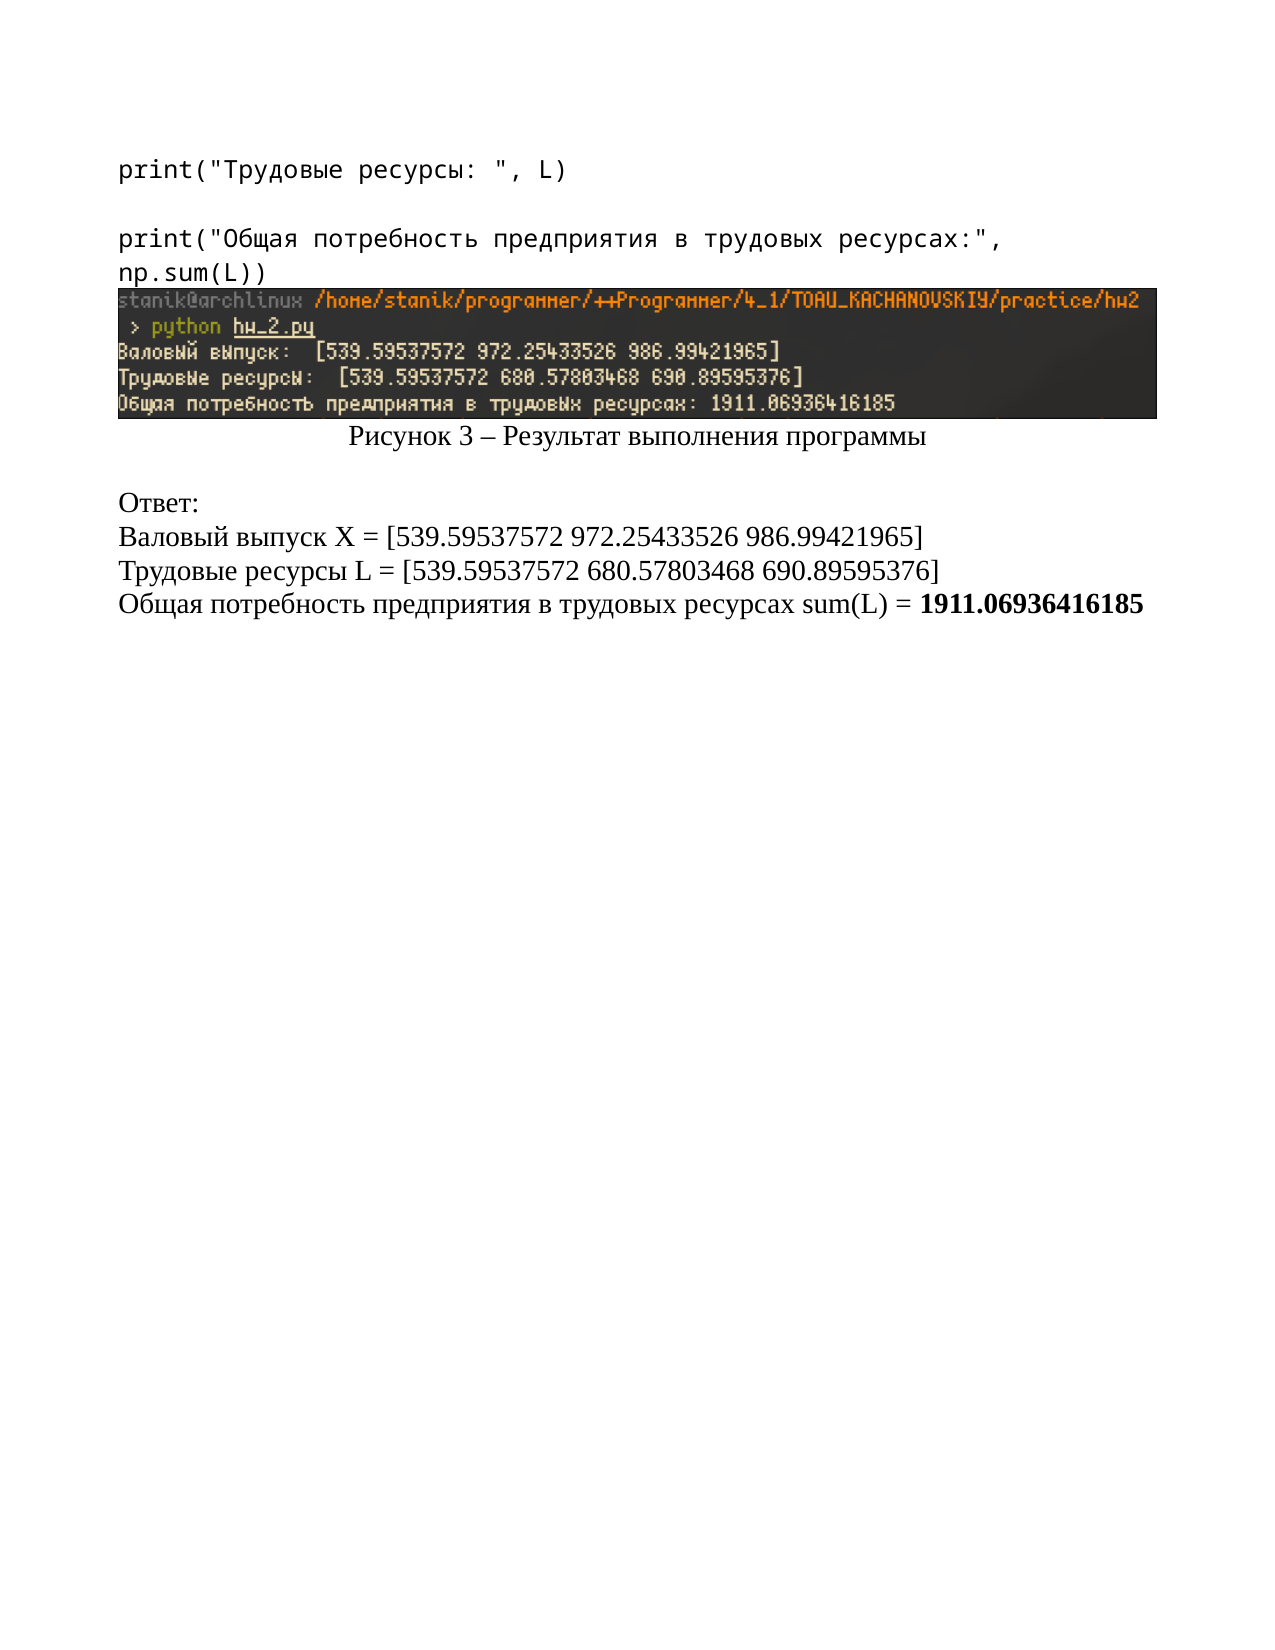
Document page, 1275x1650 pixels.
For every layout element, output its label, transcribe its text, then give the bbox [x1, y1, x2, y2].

text print("Общая потребность предприятия в трудовых ресурсах:", np.sum(L)) [118, 220, 1157, 288]
picture [118, 288, 1157, 419]
text Рисунок 3 – Результат выполнения программы [118, 419, 1157, 452]
text Валовый выпуск X = [539.59537572 972.25433526 986.99421965] [118, 519, 1157, 553]
text print("Трудовые ресурсы: ", L) [118, 152, 1157, 186]
text Общая потребность предприятия в трудовых ресурсах sum(L) = 1911.06936416185 [118, 586, 1157, 620]
text Трудовые ресурсы L = [539.59537572 680.57803468 690.89595376] [118, 553, 1157, 586]
text Ответ: [118, 486, 1157, 519]
